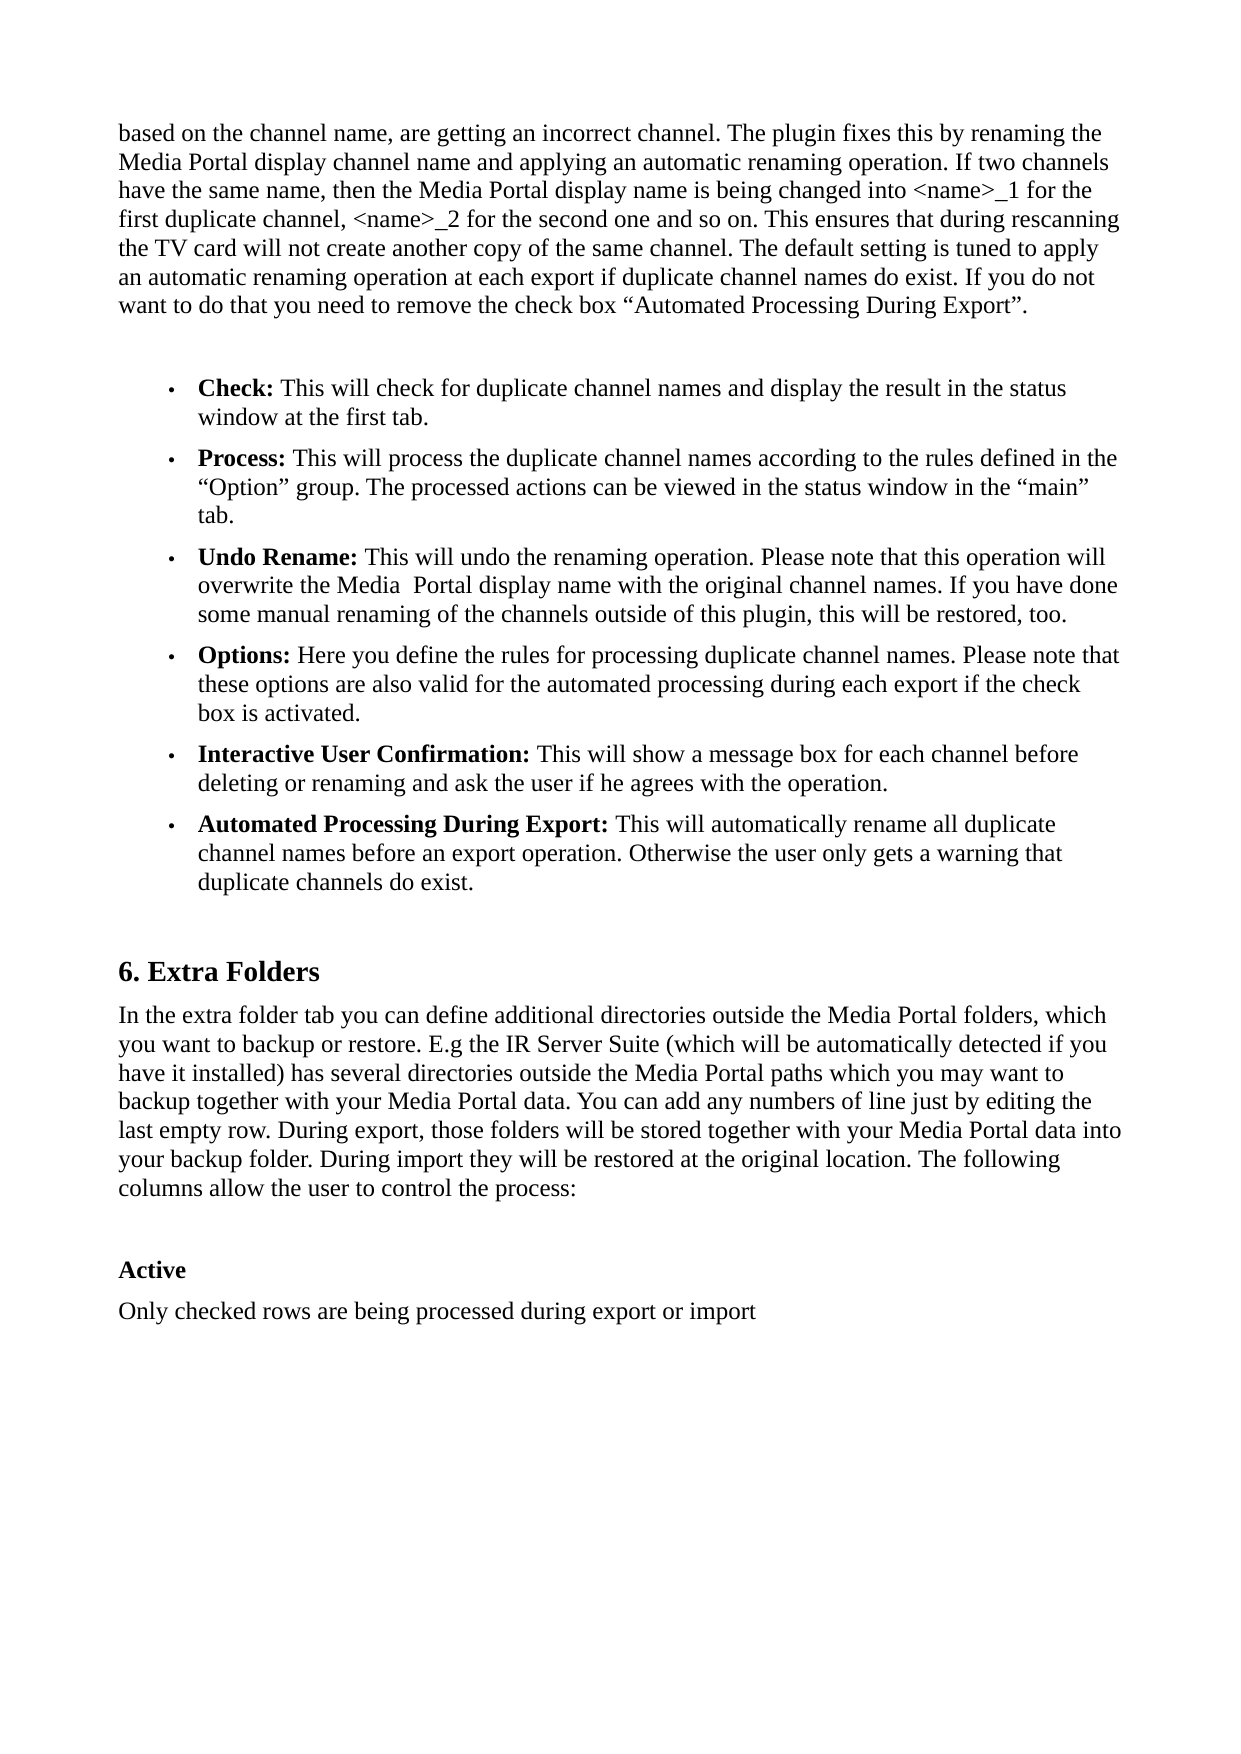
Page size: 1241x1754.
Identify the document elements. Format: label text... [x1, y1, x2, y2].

list Interactive User Confirmation: This will show a message box for each channel before deleting or renaming and ask the user if he agrees with the operation. [168, 739, 1122, 797]
list Undo Rename: This will undo the renaming operation. Please note that this operation will overwrite the Media Portal display name with the original channel names. If you have done some manual renaming of the channels outside of this plugin, this will be restored, too. [168, 542, 1122, 628]
list Process: This will process the duplicate channel names according to the rules defined in the “Option” group. The processed actions can be viewed in the status window in the “main” tab. [168, 443, 1122, 529]
list Automated Processing During Export: This will automatically rename all duplicate channel names before an export operation. Otherwise the user only gets a warning that duplicate channels do exist. [168, 809, 1122, 896]
text In the extra folder tab you can define additional directories outside the Media Portal folders, which you want to backup or restore. E.g the IR Server Suite (which will be automatically detected if you have it installed) has several directories outside the Media Portal paths which you may want to backup together with your Media Portal data. You can add any numbers of line just by editing the last empty row. During export, those folders will be stored together with your Media Portal data into your backup folder. During import they will be restored at the original location. The following columns allow the user to control the process: [118, 1000, 1122, 1201]
list Options: Here you define the rules for processing duplicate channel names. Please note that these options are also valid for the automated processing during each export if the check box is activated. [168, 641, 1122, 727]
text Only checked rows are being processed during export or import [118, 1296, 1122, 1325]
text Active [118, 1255, 1122, 1284]
text 6. Extra Folders [118, 954, 1122, 988]
list Check: This will check for duplicate channel names and display the result in the status window at the first tab. [168, 373, 1122, 431]
text based on the channel name, are getting an incorrect channel. The plugin fixes this by renaming the Media Portal display channel name and applying an automatic renaming operation. If two channels have the same name, then the Media Portal display name is being changed into <name>_1 for the first duplicate channel, <name>_2 for the second one and so on. This ensures that during rescanning the TV card will not create another copy of the same channel. The default setting is tuned to apply an automatic renaming operation at each export if duplicate channel names do exist. If you do not want to do that you need to remove the check box “Automated Processing During Export”. [118, 118, 1122, 319]
